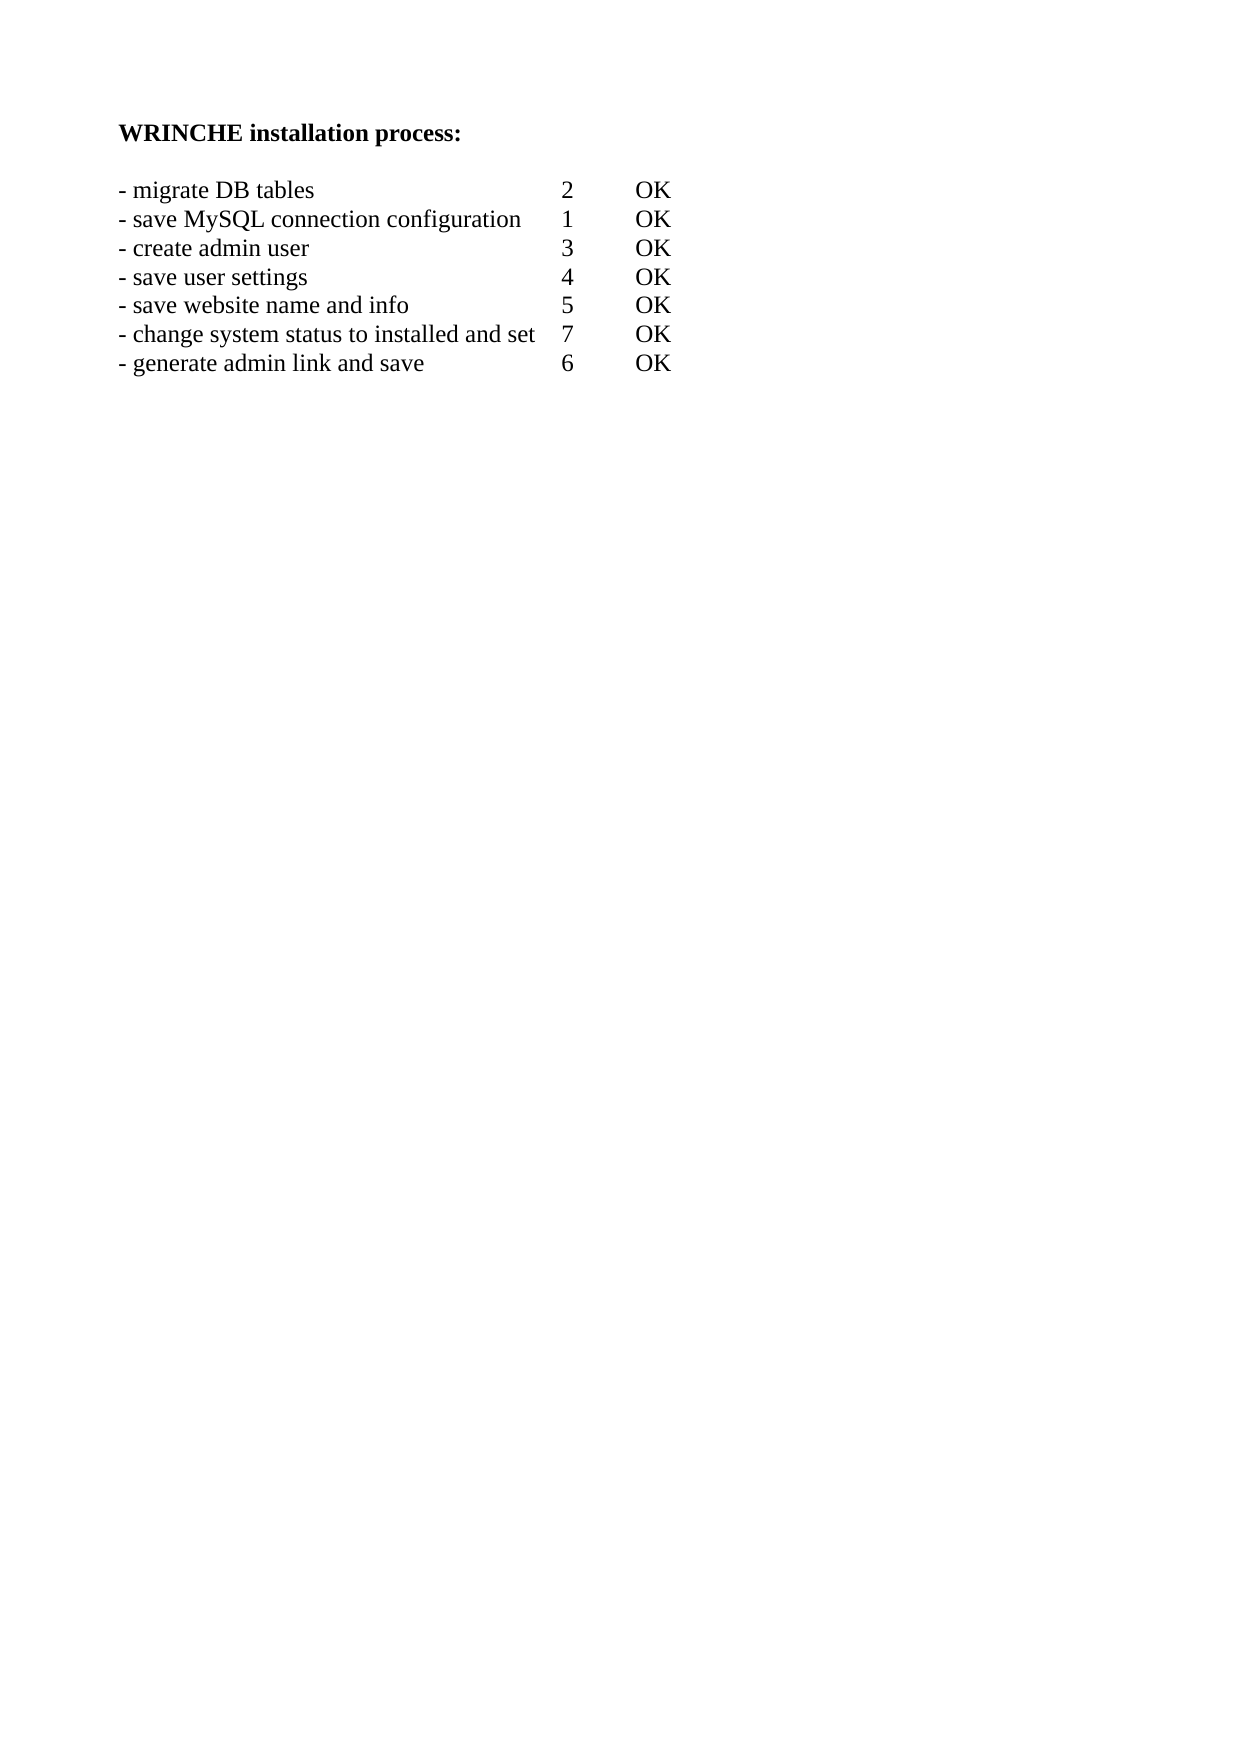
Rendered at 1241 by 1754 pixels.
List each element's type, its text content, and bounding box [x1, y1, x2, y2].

text - create admin user 3 OK [118, 233, 1122, 262]
text - migrate DB tables 2 OK [118, 176, 1122, 204]
text - change system status to installed and set 7 OK [118, 319, 1122, 348]
text - save website name and info 5 OK [118, 291, 1122, 319]
text - generate admin link and save 6 OK [118, 348, 1122, 377]
text WRINCHE installation process: [118, 118, 1122, 147]
text - save user settings 4 OK [118, 262, 1122, 291]
text - save MySQL connection configuration 1 OK [118, 204, 1122, 233]
